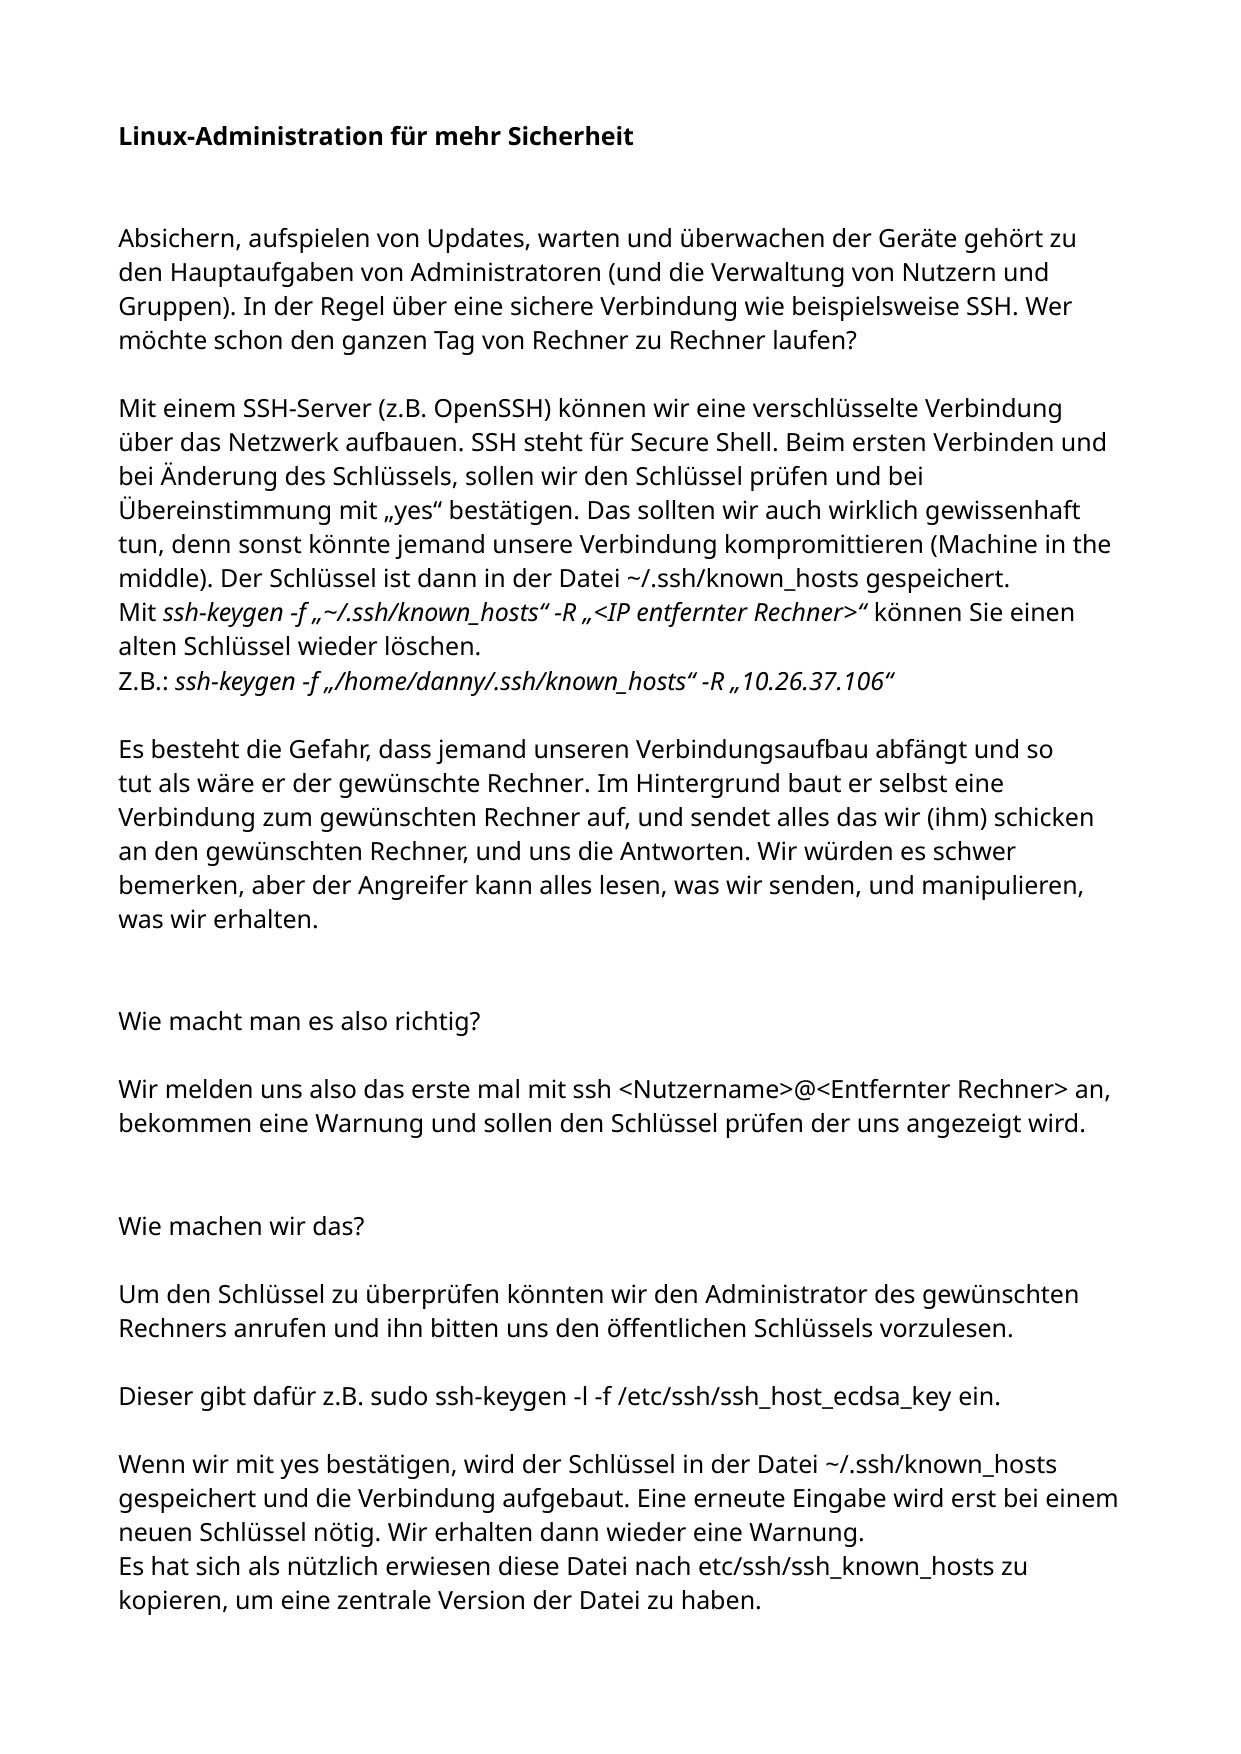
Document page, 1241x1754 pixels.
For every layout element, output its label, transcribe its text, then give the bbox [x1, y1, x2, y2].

text Linux-Administration für mehr Sicherheit [118, 118, 1122, 152]
text Absichern, aufspielen von Updates, warten und überwachen der Geräte gehört zu den Hauptaufgaben von Administratoren (und die Verwaltung von Nutzern und Gruppen). In der Regel über eine sichere Verbindung wie beispielsweise SSH. Wer möchte schon den ganzen Tag von Rechner zu Rechner laufen? Mit einem SSH-Server (z.B. OpenSSH) können wir eine verschlüsselte Verbindung über das Netzwerk aufbauen. SSH steht für Secure Shell. Beim ersten Verbinden und bei Änderung des Schlüssels, sollen wir den Schlüssel prüfen und bei Übereinstimmung mit „yes“ bestätigen. Das sollten wir auch wirklich gewissenhaft tun, denn sonst könnte jemand unsere Verbindung kompromittieren (Machine in the middle). Der Schlüssel ist dann in der Datei ~/.ssh/known_hosts gespeichert. Mit ssh-keygen -f „~/.ssh/known_hosts“ -R „<IP entfernter Rechner>“ können Sie einen alten Schlüssel wieder löschen. Z.B.: ssh-keygen -f „/home/danny/.ssh/known_hosts“ -R „10.26.37.106“ Es besteht die Gefahr, dass jemand unseren Verbindungsaufbau abfängt und so [118, 220, 1122, 765]
text tut als wäre er der gewünschte Rechner. Im Hintergrund baut er selbst eine Verbindung zum gewünschten Rechner auf, und sendet alles das wir (ihm) schicken an den gewünschten Rechner, und uns die Antworten. Wir würden es schwer bemerken, aber der Angreifer kann alles lesen, was wir senden, und manipulieren, was wir erhalten. [118, 765, 1122, 936]
text Wie macht man es also richtig? Wir melden uns also das erste mal mit ssh <Nutzername>@<Entfernter Rechner> an, bekommen eine Warnung und sollen den Schlüssel prüfen der uns angezeigt wird. Wie machen wir das? Um den Schlüssel zu überprüfen könnten wir den Administrator des gewünschten Rechners anrufen und ihn bitten uns den öffentlichen Schlüssels vorzulesen. Dieser gibt dafür z.B. sudo ssh-keygen -l -f /etc/ssh/ssh_host_ecdsa_key ein. Wenn wir mit yes bestätigen, wird der Schlüssel in der Datei ~/.ssh/known_hosts gespeichert und die Verbindung aufgebaut. Eine erneute Eingabe wird erst bei einem neuen Schlüssel nötig. Wir erhalten dann wieder eine Warnung. Es hat sich als nützlich erwiesen diese Datei nach etc/ssh/ssh_known_hosts zu kopieren, um eine zentrale Version der Datei zu haben. [118, 936, 1122, 1617]
